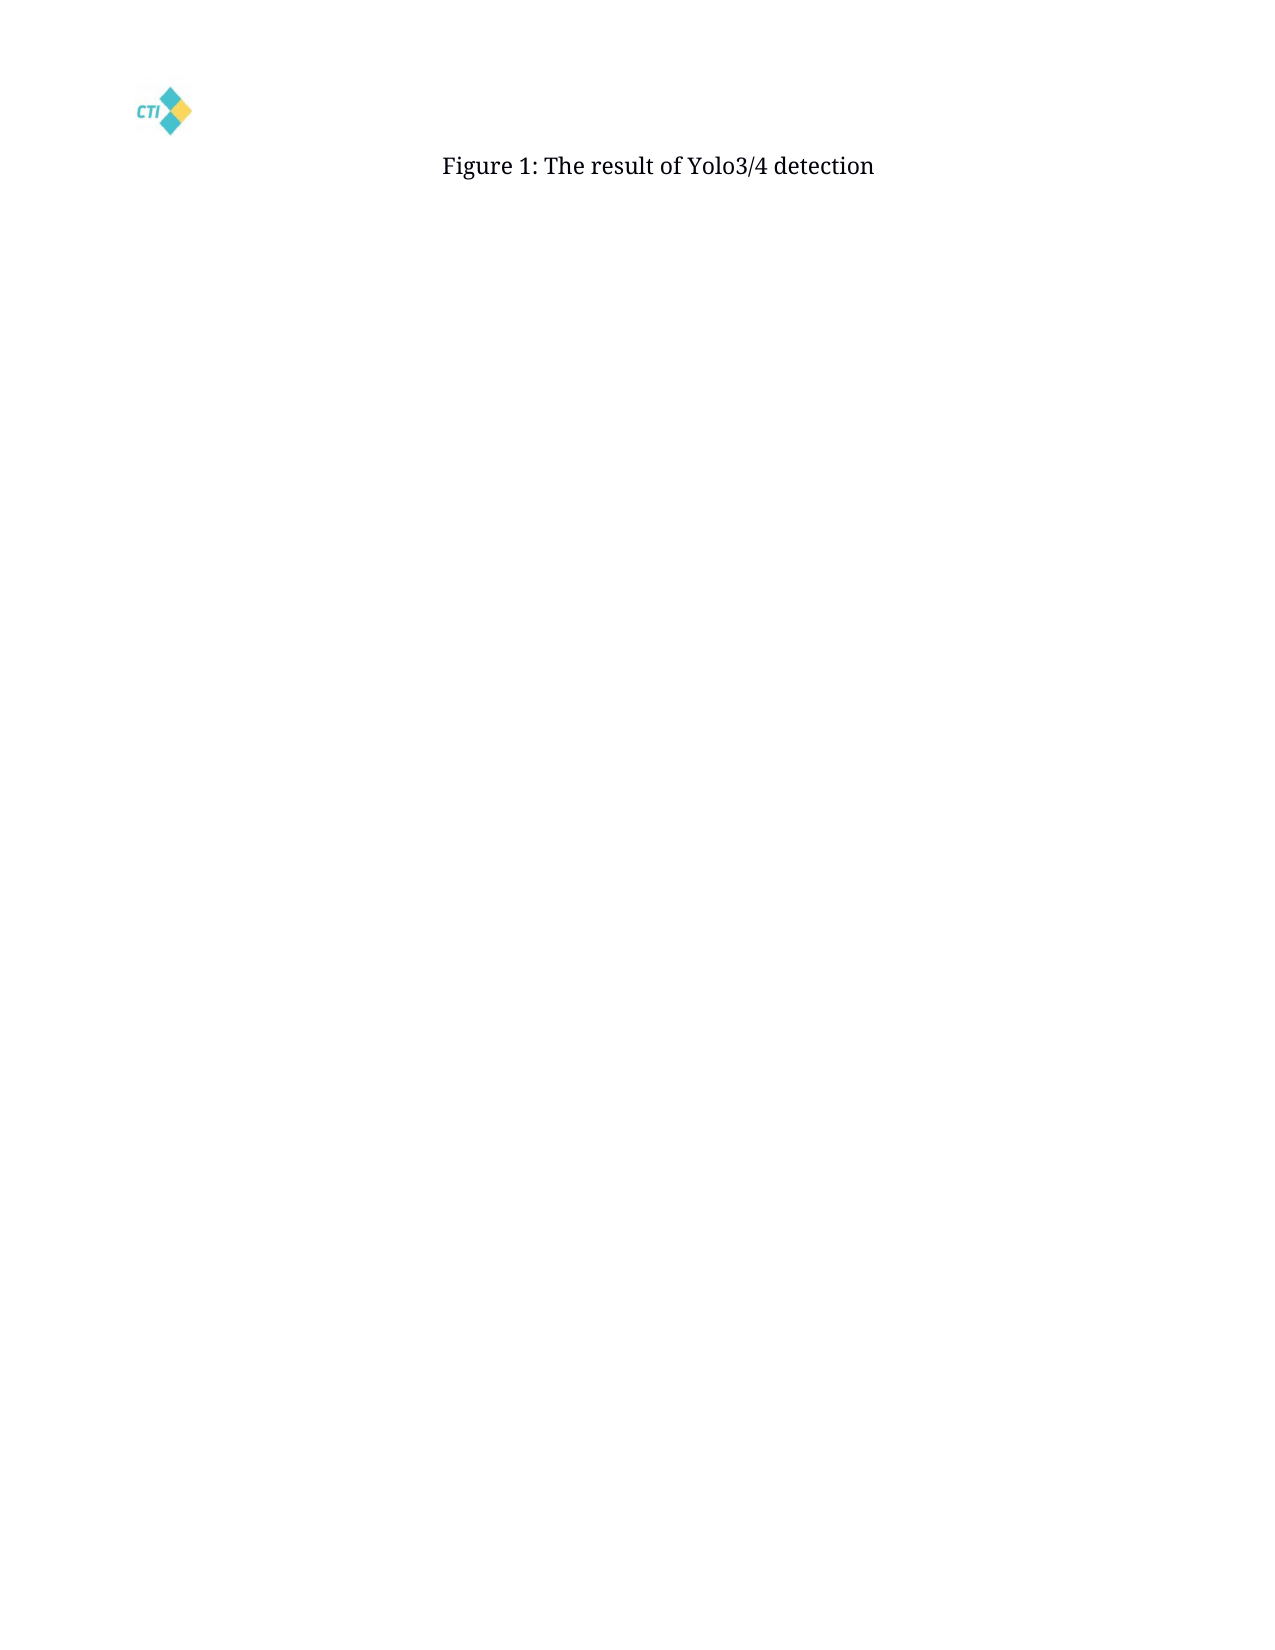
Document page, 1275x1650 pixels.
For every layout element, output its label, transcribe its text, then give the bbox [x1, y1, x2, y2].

text Figure 1: The result of Yolo3/4 detection [150, 150, 1125, 181]
picture [134, 75, 192, 137]
